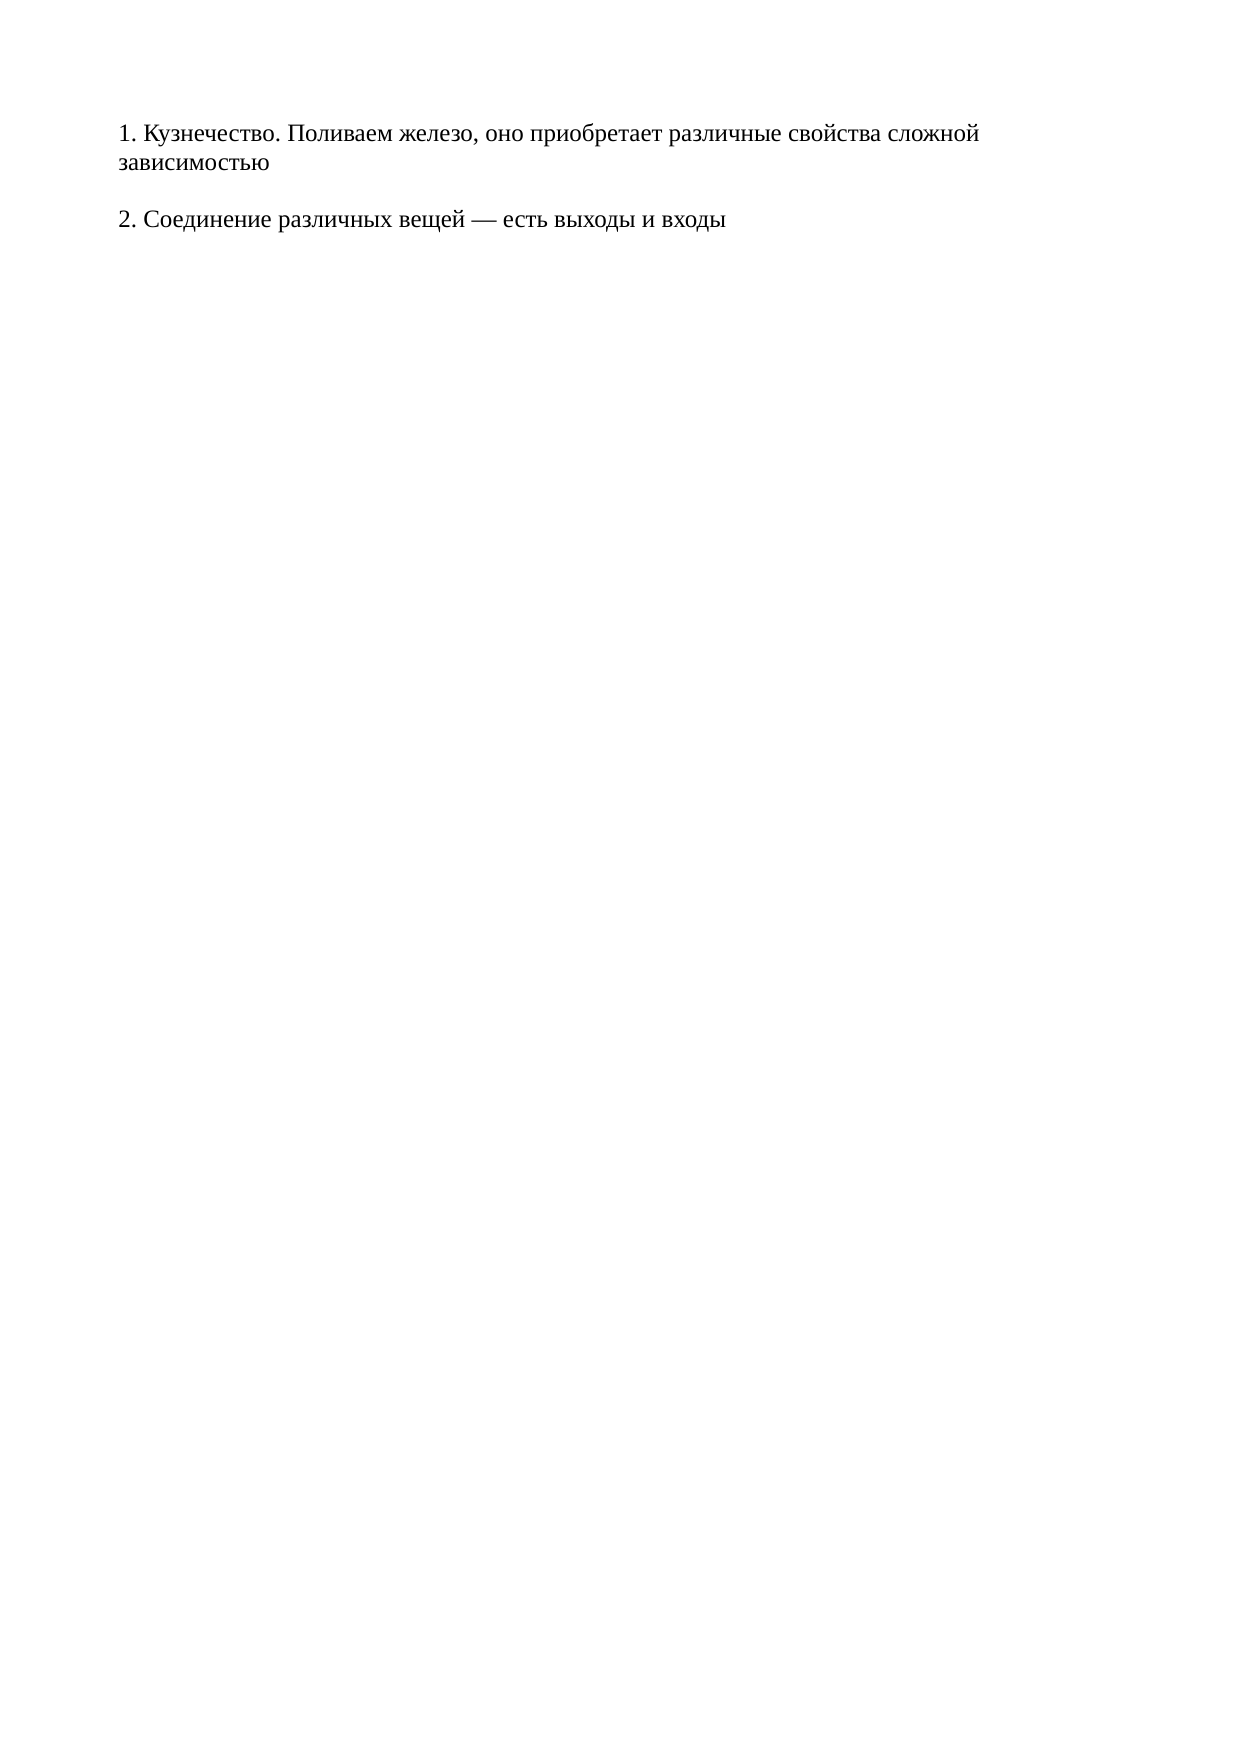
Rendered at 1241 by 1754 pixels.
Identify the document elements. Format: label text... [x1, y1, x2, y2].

text 2. Соединение различных вещей — есть выходы и входы [118, 204, 1122, 233]
text 1. Кузнечество. Поливаем железо, оно приобретает различные свойства сложной зависимостью [118, 118, 1122, 176]
